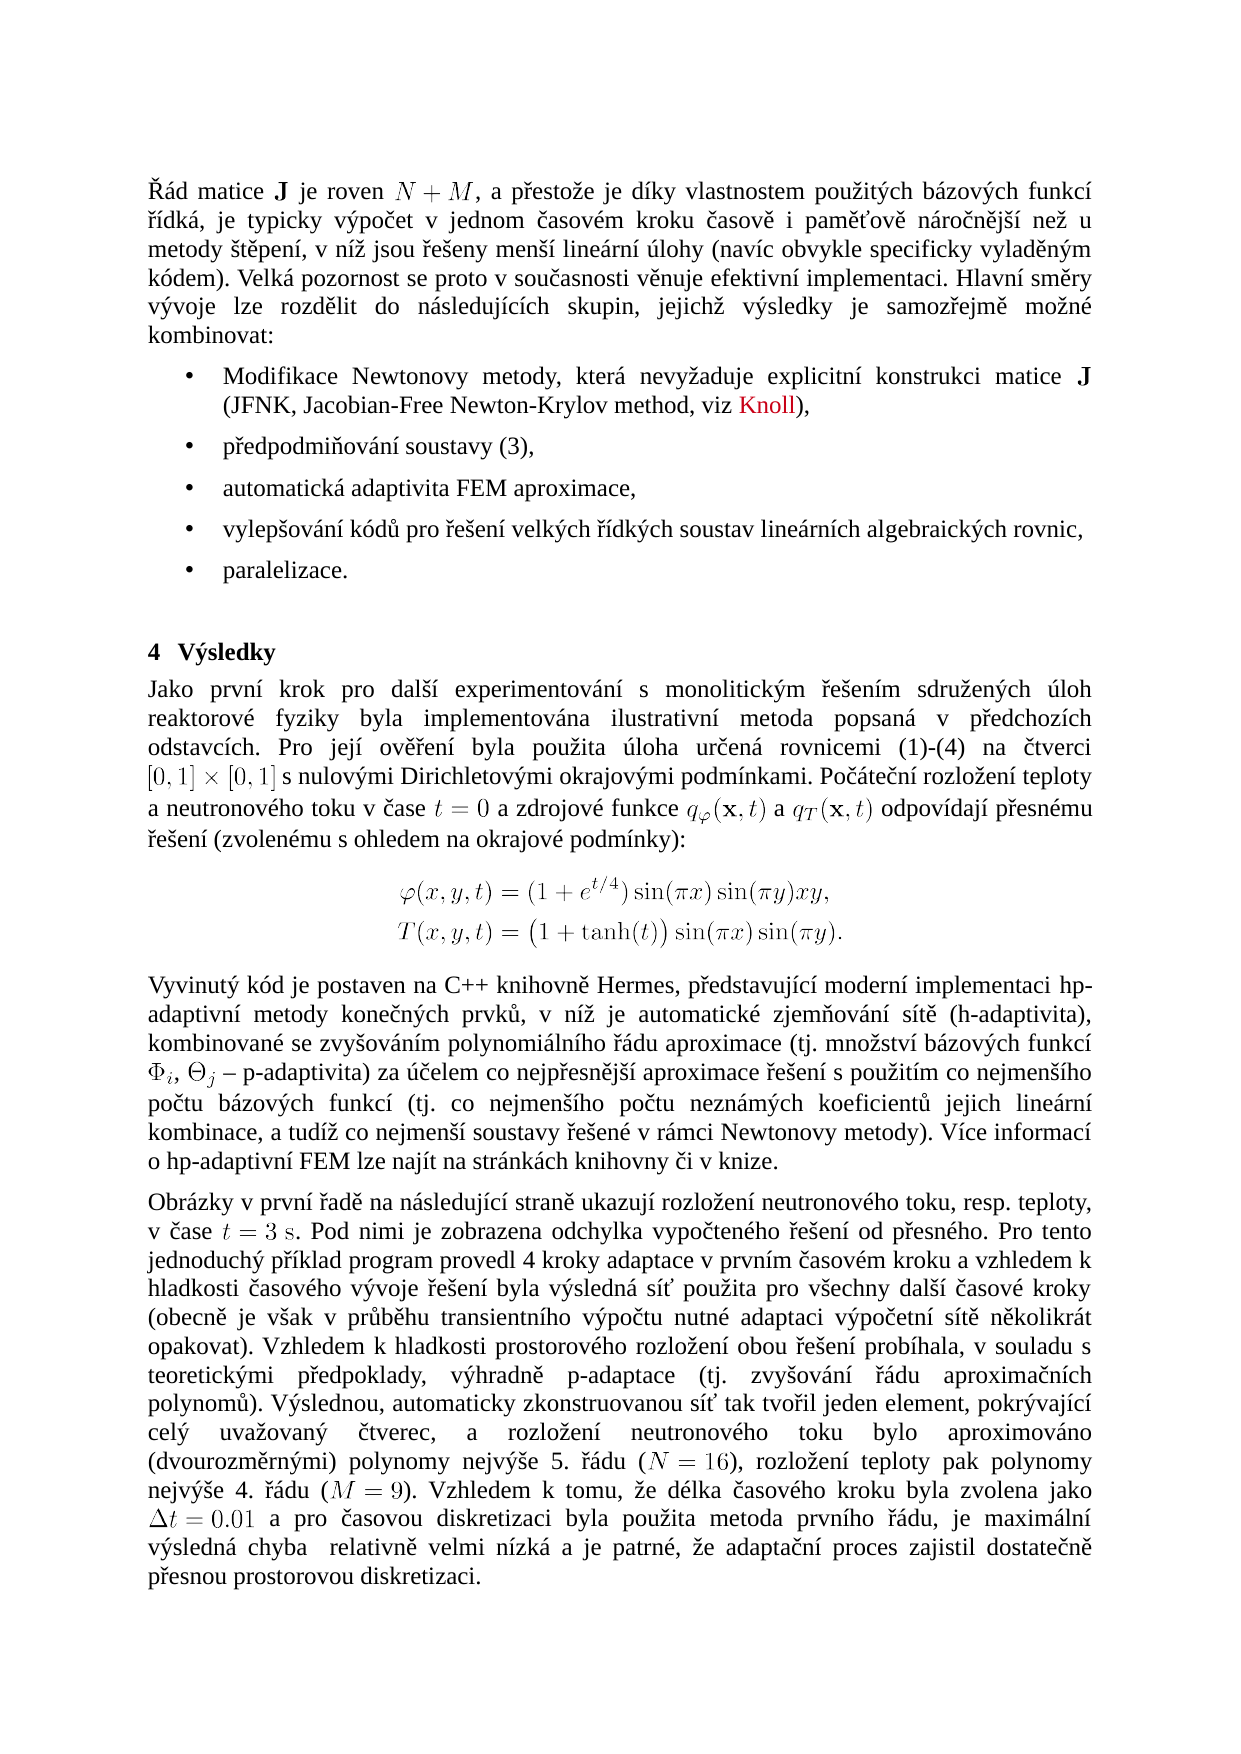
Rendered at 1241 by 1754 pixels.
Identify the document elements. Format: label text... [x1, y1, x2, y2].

picture [147, 1508, 256, 1531]
picture [328, 1479, 403, 1502]
picture [686, 794, 767, 825]
picture [393, 180, 475, 204]
text Obrázky v první řadě na následující straně ukazují rozložení neutronového toku, resp. teploty, v čase . Pod nimi je zobrazena odchylka vypočteného řešení od přesného. Pro tento jednoduchý příklad program provedl 4 kroky adaptace v prvním časovém kroku a vzhledem k hladkosti časového vývoje řešení byla výsledná síť použita pro všechny další časové kroky (obecně je však v průběhu transientního výpočtu nutné adaptaci výpočetní sítě několikrát opakovat). Vzhledem k hladkosti prostorového rozložení obou řešení probíhala, v souladu s teoretickými předpoklady, výhradně p-adaptace (tj. zvyšování řádu aproximačních polynomů). Výslednou, automaticky zkonstruovanou síť tak tvořil jeden element, pokrývající celý uvažovaný čtverec, a rozložení neutronového toku bylo aproximováno (dvourozměrnými) polynomy nejvýše 5. řádu (), rozložení teploty pak polynomy nejvýše 4. řádu (). Vzhledem k tomu, že délka časového kroku byla zvolena jako a pro časovou diskretizaci byla použita metoda prvního řádu, je maximální výsledná chyba relativně velmi nízká a je patrné, že adaptační proces zajistil dostatečně přesnou prostorovou diskretizaci. [148, 1187, 1093, 1590]
list paralelizace. [185, 555, 1093, 584]
list Modifikace Newtonovy metody, která nevyžaduje explicitní konstrukci matice (JFNK, Jacobian-Free Newton-Krylov method, viz Knoll), [185, 361, 1093, 419]
text Řád matice je roven , a přestože je díky vlastnostem použitých bázových funkcí řídká, je typicky výpočet v jednom časovém kroku časově i paměťově náročnější než u metody štěpení, v níž jsou řešeny menší lineární úlohy (navíc obvykle specificky vyladěným kódem). Velká pozornost se proto v současnosti věnuje efektivní implementaci. Hlavní směry vývoje lze rozdělit do následujících skupin, jejichž výsledky je samozřejmě možné kombinovat: [148, 176, 1093, 349]
picture [433, 797, 490, 820]
picture [792, 794, 874, 825]
list předpodmiňování soustavy (3), [185, 431, 1093, 460]
text Jako první krok pro další experimentování s monolitickým řešením sdružených úloh reaktorové fyziky byla implementována ilustrativní metoda popsaná v předchozích odstavcích. Pro její ověření byla použita úloha určená rovnicemi (1)-(4) na čtverci s nulovými Dirichletovými okrajovými podmínkami. Počáteční rozložení teploty a neutronového toku v čase a zdrojové funkce a odpovídají přesnému řešení (zvolenému s ohledem na okrajové podmínky): [148, 674, 1093, 853]
picture [147, 1061, 174, 1086]
text Vyvinutý kód je postaven na C++ knihovně Hermes, představující moderní implementaci hp-adaptivní metody konečných prvků, v níž je automatické zjemňování sítě (h-adaptivita), kombinované se zvyšováním polynomiálního řádu aproximace (tj. množství bázových funkcí , – p-adaptivita) za účelem co nejpřesnější aproximace řešení s použitím co nejmenšího počtu bázových funkcí (tj. co nejmenšího počtu neznámých koeficientů jejich lineární kombinace, a tudíž co nejmenší soustavy řešené v rámci Newtonovy metody). Více informací o hp-adaptivní FEM lze najít na stránkách knihovny či v knize. [148, 970, 1093, 1175]
picture [273, 180, 290, 204]
picture [397, 874, 843, 952]
picture [1076, 365, 1093, 389]
list automatická adaptivita FEM aproximace, [185, 473, 1093, 501]
picture [221, 1220, 295, 1243]
picture [186, 1060, 216, 1089]
picture [147, 762, 276, 793]
subtitle Výsledky [148, 637, 1093, 666]
picture [646, 1450, 730, 1473]
list vylepšování kódů pro řešení velkých řídkých soustav lineárních algebraických rovnic, [185, 514, 1093, 543]
